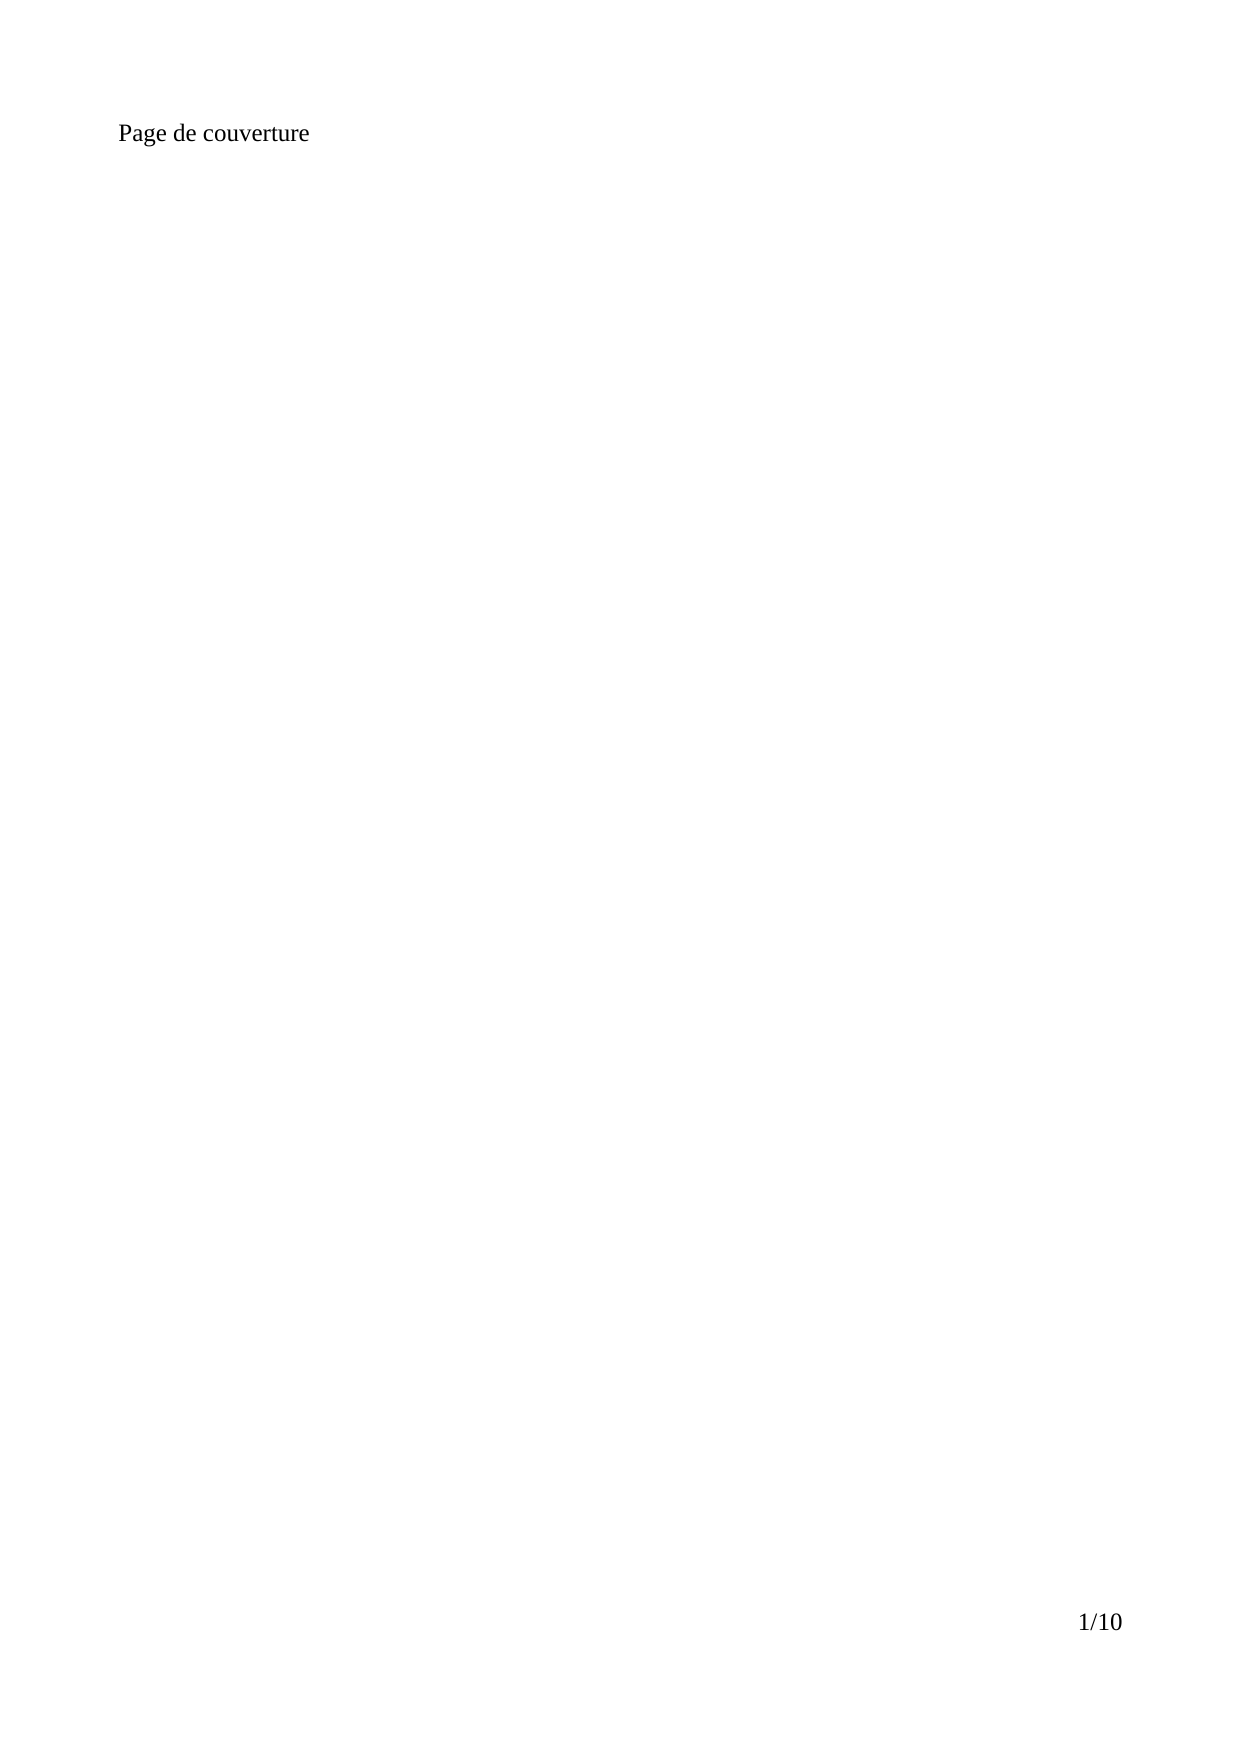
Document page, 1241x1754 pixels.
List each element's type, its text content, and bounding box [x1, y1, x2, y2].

text Page de couverture [118, 118, 1122, 147]
